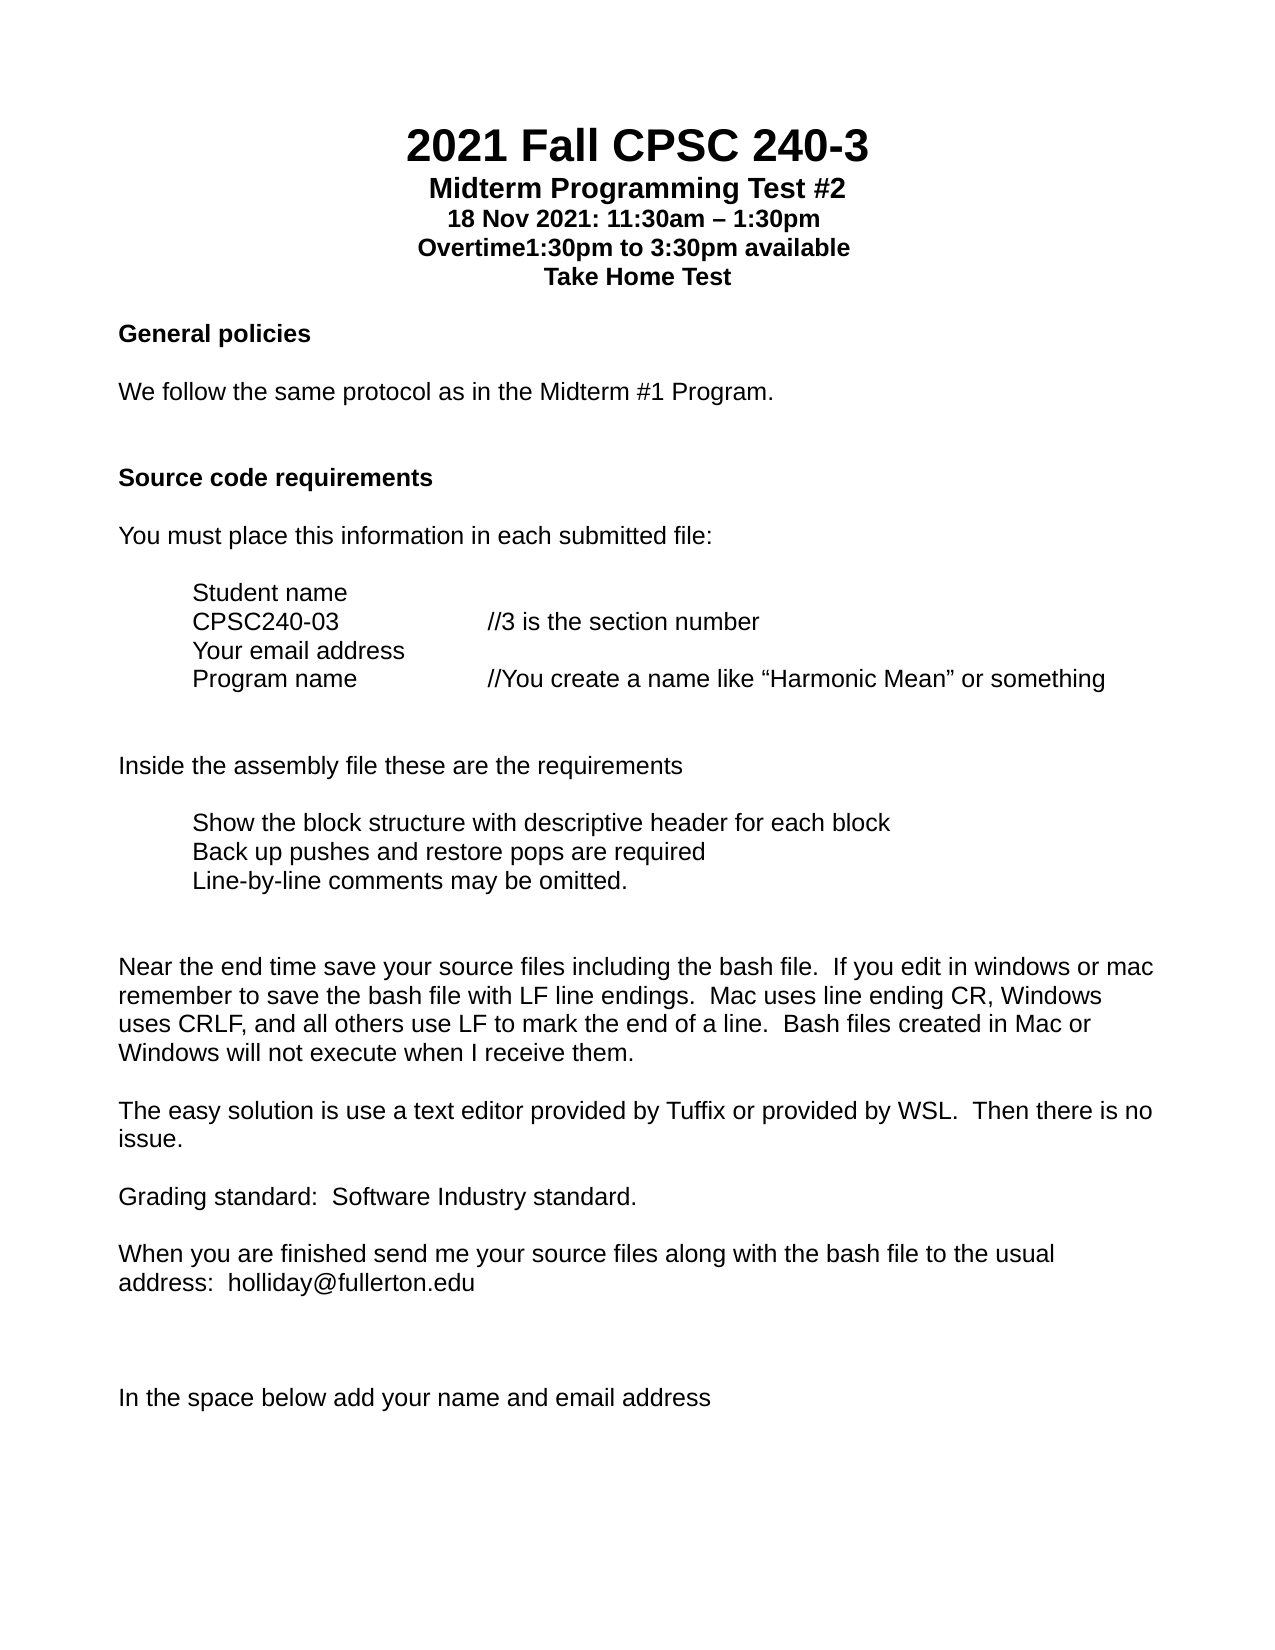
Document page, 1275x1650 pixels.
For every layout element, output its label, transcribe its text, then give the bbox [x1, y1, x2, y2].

text 2021 Fall CPSC 240-3 [118, 118, 1157, 171]
text Show the block structure with descriptive header for each block [118, 808, 1157, 837]
text When you are finished send me your source files along with the bash file to the usual address: holliday@fullerton.edu [118, 1239, 1157, 1297]
text Take Home Test [118, 262, 1157, 291]
text We follow the same protocol as in the Midterm #1 Program. [118, 377, 1157, 406]
text General policies [118, 319, 1157, 348]
text Midterm Programming Test #2 [118, 171, 1157, 204]
text Overtime1:30pm to 3:30pm available [118, 233, 1157, 262]
text Source code requirements [118, 463, 1157, 492]
text In the space below add your name and email address [118, 1383, 1157, 1412]
text CPSC240-03 //3 is the section number [118, 607, 1157, 636]
text Your email address [118, 636, 1157, 664]
text Student name [118, 578, 1157, 607]
text You must place this information in each submitted file: [118, 521, 1157, 549]
text Near the end time save your source files including the bash file. If you edit in windows or mac remember to save the bash file with LF line endings. Mac uses line ending CR, Windows uses CRLF, and all others use LF to mark the end of a line. Bash files created in Mac or Windows will not execute when I receive them. [118, 952, 1157, 1067]
text The easy solution is use a text editor provided by Tuffix or provided by WSL. Then there is no issue. [118, 1096, 1157, 1153]
text Program name //You create a name like “Harmonic Mean” or something [118, 664, 1157, 693]
text 18 Nov 2021: 11:30am – 1:30pm [118, 204, 1157, 233]
text Line-by-line comments may be omitted. [118, 866, 1157, 894]
text Inside the assembly file these are the requirements [118, 751, 1157, 779]
text Grading standard: Software Industry standard. [118, 1182, 1157, 1211]
text Back up pushes and restore pops are required [118, 837, 1157, 866]
